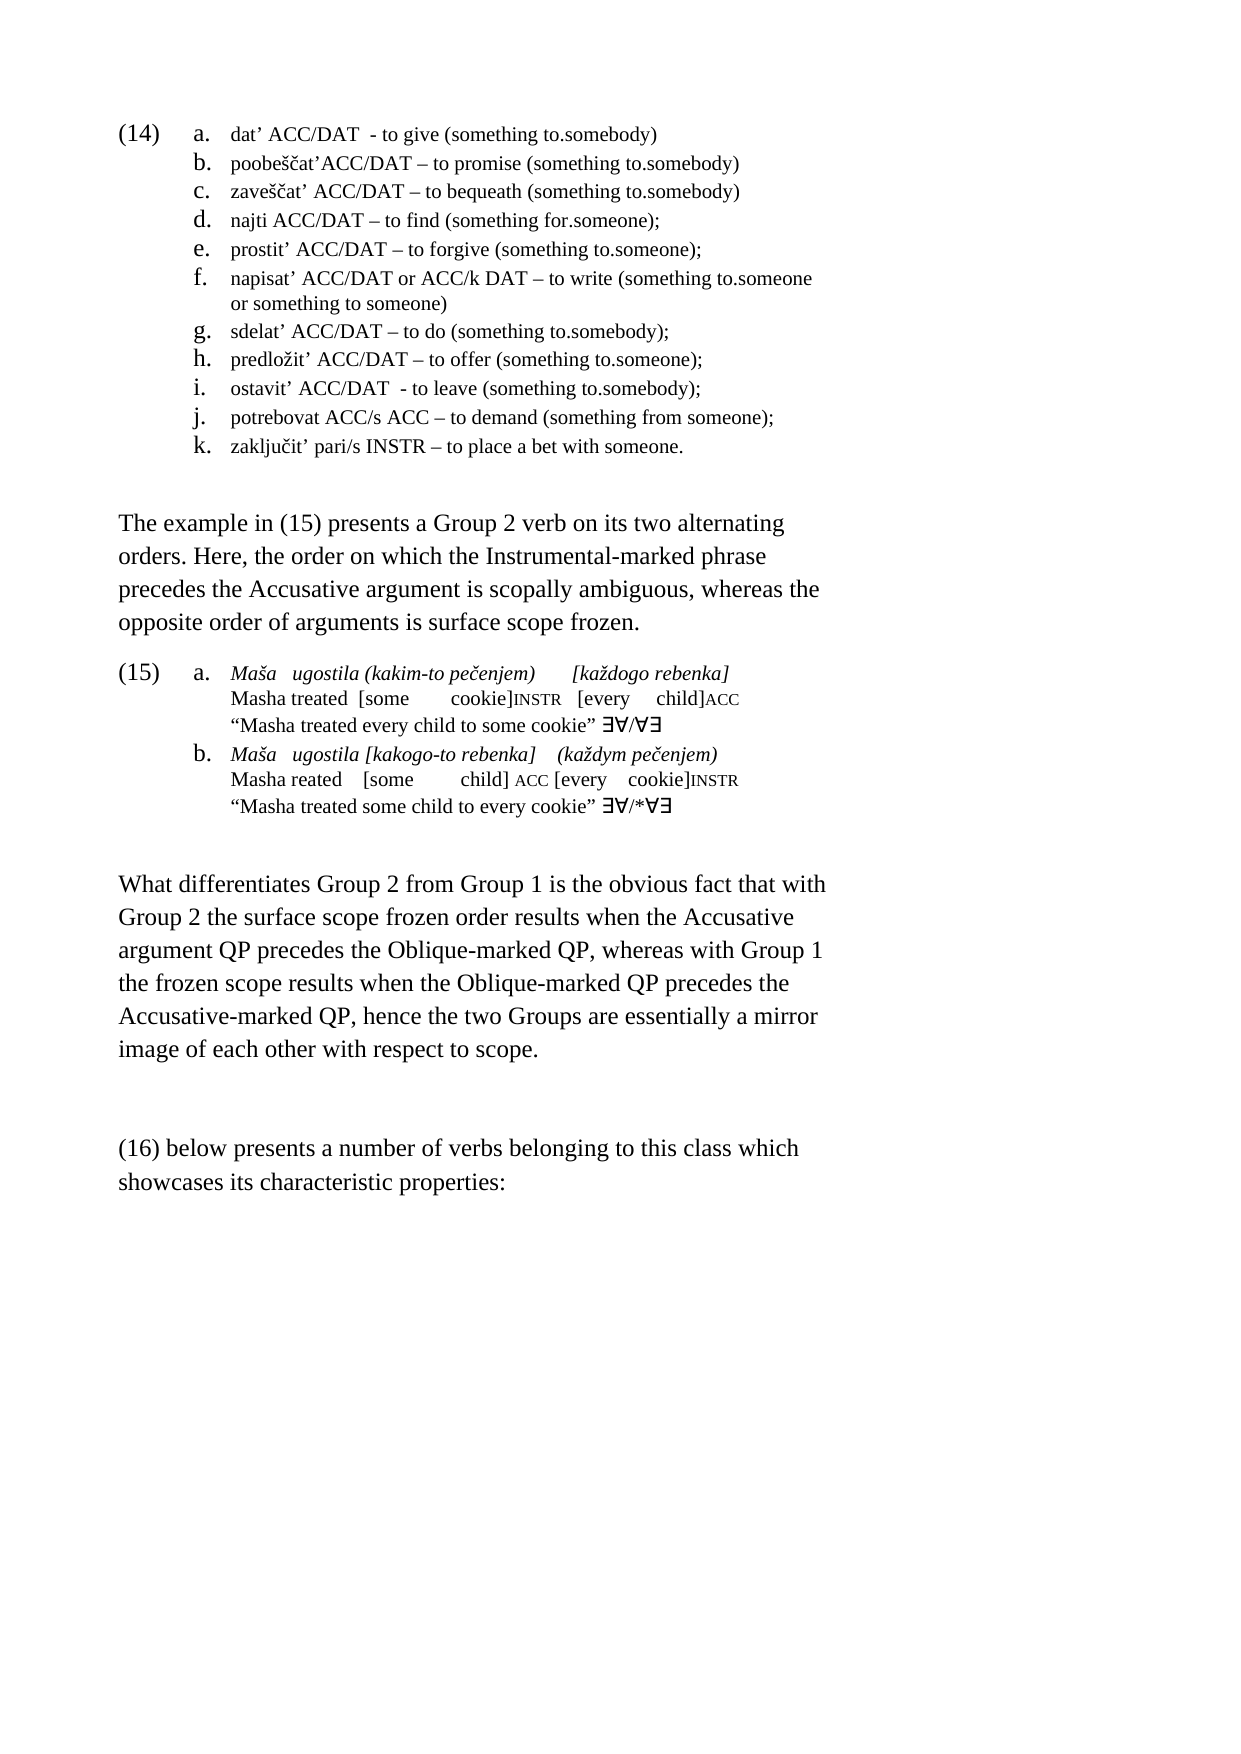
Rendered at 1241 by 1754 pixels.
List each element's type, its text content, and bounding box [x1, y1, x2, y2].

text e. prostit’ ACC/DAT – to forgive (something to.someone); [118, 233, 827, 262]
text f. napisat’ ACC/DAT or ACC/k DAT – to write (something to.someone or something to someone) [118, 262, 827, 315]
text k. zaključit’ pari/s INSTR – to place a bet with someone. [118, 430, 827, 458]
text (15) a. Maša ugostila (kakim-to pečenjem) [každogo rebenka] [118, 657, 827, 686]
text “Masha treated every child to some cookie” ∃∀/∀∃ [118, 710, 827, 738]
text Masha reated [some child] acc [every cookie]instr [118, 767, 827, 791]
text b. Maša ugostila [kakogo-to rebenka] (každym pečenjem) [118, 738, 827, 767]
text j. potrebovat ACC/s ACC – to demand (something from someone); [118, 401, 827, 430]
text i. ostavit’ ACC/DAT - to leave (something to.somebody); [118, 372, 827, 401]
text (16) below presents a number of verbs belonging to this class which showcases its characteristic properties: [118, 1133, 827, 1195]
text What differentiates Group 2 from Group 1 is the obvious fact that with Group 2 the surface scope frozen order results when the Accusative argument QP precedes the Oblique-marked QP, whereas with Group 1 the frozen scope results when the Oblique-marked QP precedes the Accusative-marked QP, hence the two Groups are essentially a mirror image of each other with respect to scope. [118, 869, 827, 1063]
text g. sdelat’ ACC/DAT – to do (something to.somebody); [118, 315, 827, 343]
text “Masha treated some child to every cookie” ∃∀/*∀∃ [118, 791, 827, 819]
text d. najti ACC/DAT – to find (something for.someone); [118, 204, 827, 233]
text b. poobeščat’ACC/DAT – to promise (something to.somebody) [118, 147, 827, 176]
text (14) a. dat’ ACC/DAT - to give (something to.somebody) [118, 118, 827, 147]
text c. zaveščat’ ACC/DAT – to bequeath (something to.somebody) [118, 176, 827, 204]
text The example in (15) presents a Group 2 verb on its two alternating orders. Here, the order on which the Instrumental-marked phrase precedes the Accusative argument is scopally ambiguous, whereas the opposite order of arguments is surface scope frozen. [118, 508, 827, 636]
text h. predložit’ ACC/DAT – to offer (something to.someone); [118, 343, 827, 372]
text Masha treated [some cookie]instr [every child]acc [118, 686, 827, 710]
